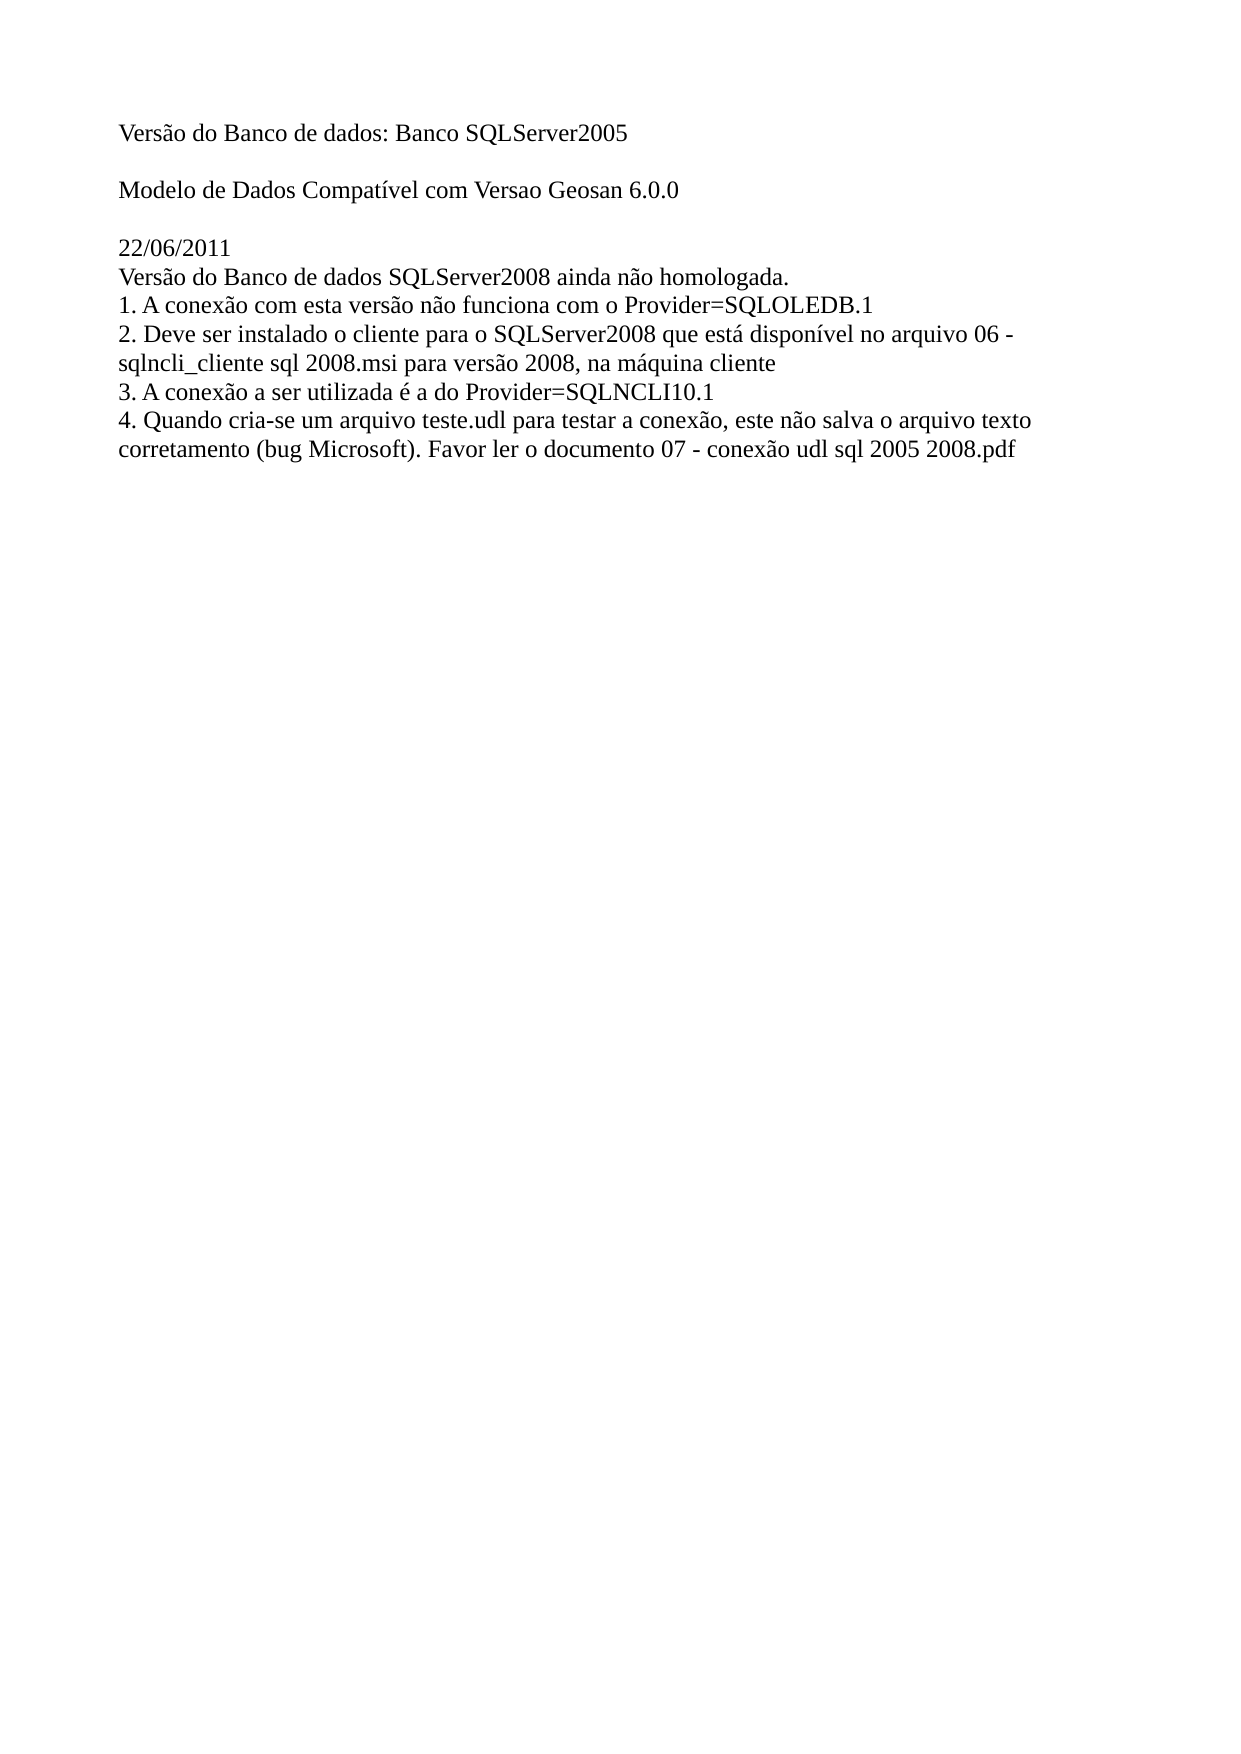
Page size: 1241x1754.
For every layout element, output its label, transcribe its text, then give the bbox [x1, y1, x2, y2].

text 2. Deve ser instalado o cliente para o SQLServer2008 que está disponível no arquivo 06 - sqlncli_cliente sql 2008.msi para versão 2008, na máquina cliente [118, 319, 1122, 377]
text 1. A conexão com esta versão não funciona com o Provider=SQLOLEDB.1 [118, 291, 1122, 319]
text 4. Quando cria-se um arquivo teste.udl para testar a conexão, este não salva o arquivo texto corretamento (bug Microsoft). Favor ler o documento 07 - conexão udl sql 2005 2008.pdf [118, 406, 1122, 463]
text 3. A conexão a ser utilizada é a do Provider=SQLNCLI10.1 [118, 377, 1122, 406]
text 22/06/2011 [118, 233, 1122, 262]
text Modelo de Dados Compatível com Versao Geosan 6.0.0 [118, 176, 1122, 204]
text Versão do Banco de dados: Banco SQLServer2005 [118, 118, 1122, 147]
text Versão do Banco de dados SQLServer2008 ainda não homologada. [118, 262, 1122, 291]
